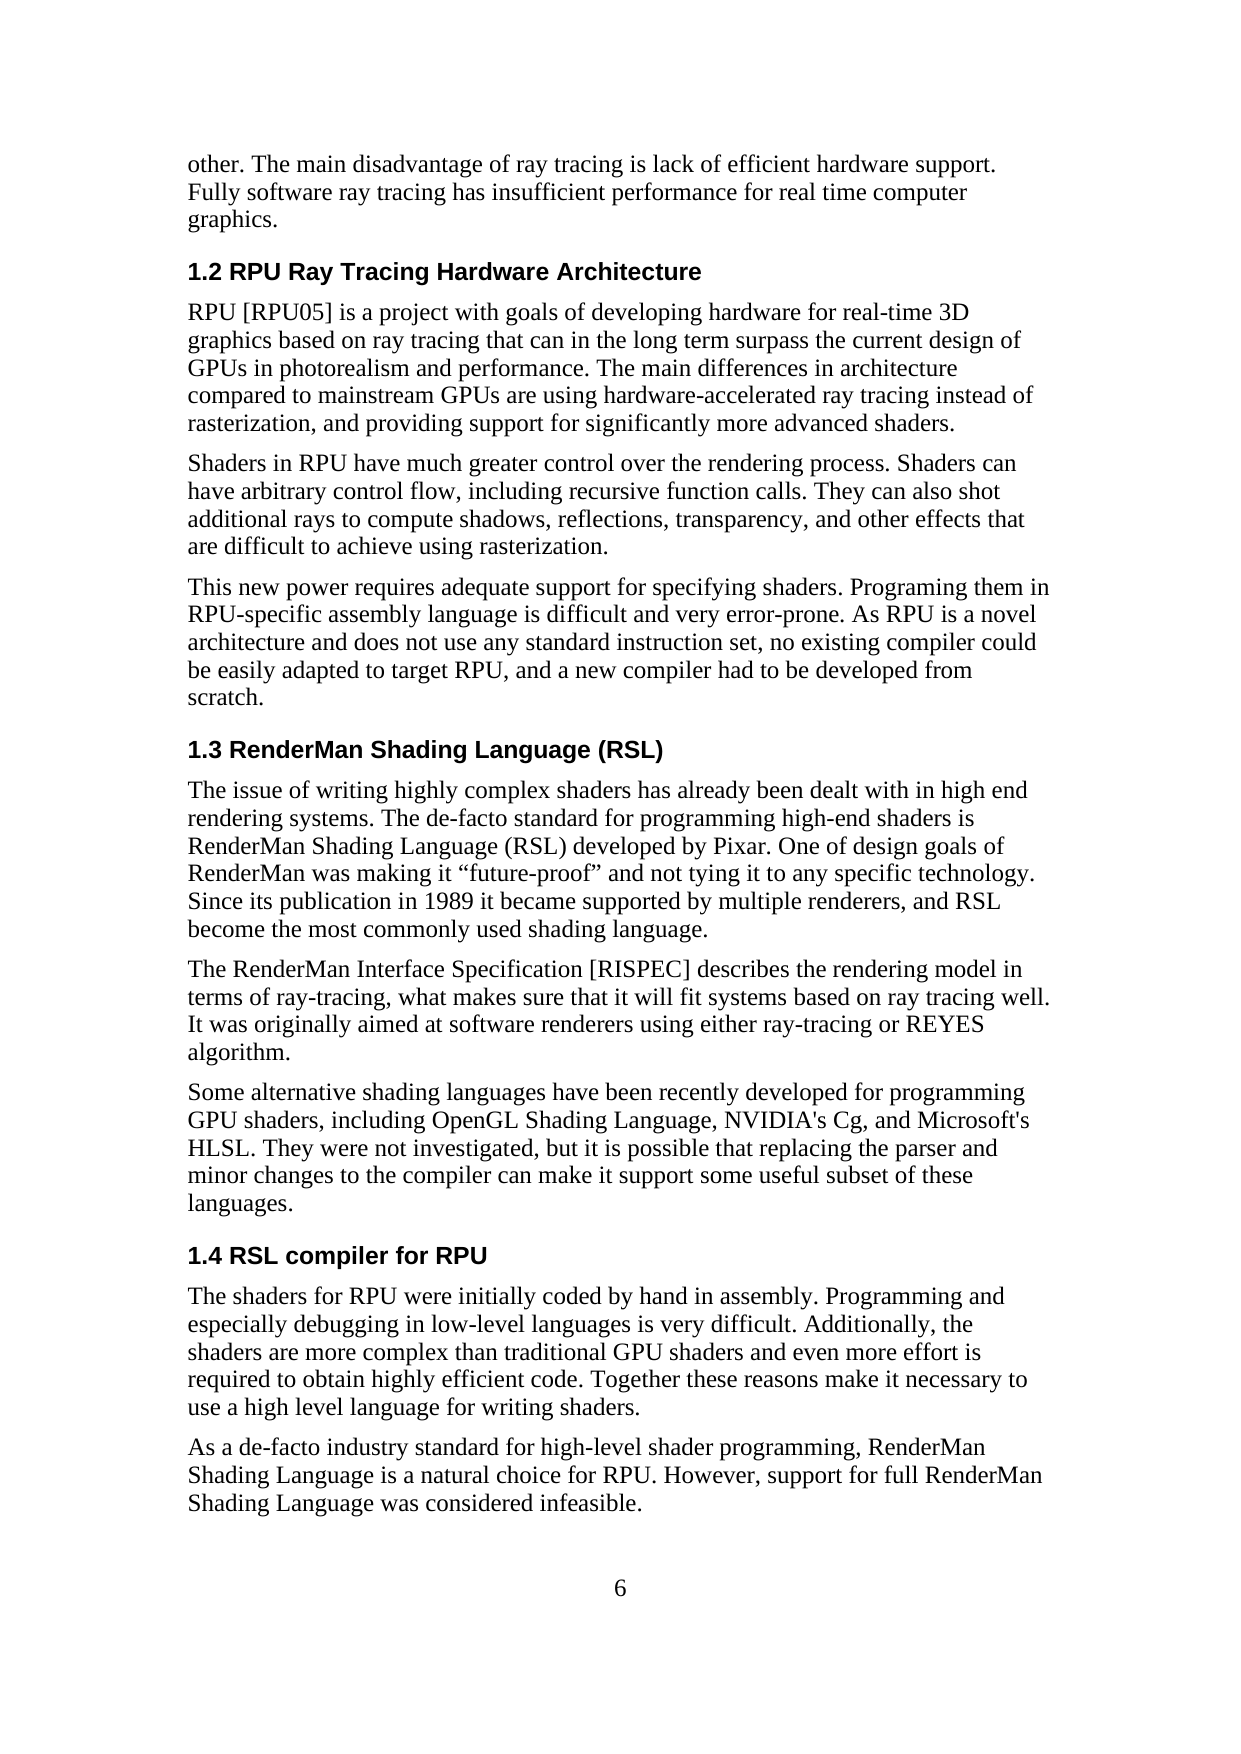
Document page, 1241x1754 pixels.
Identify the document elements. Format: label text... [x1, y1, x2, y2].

subtitle 1.3 RenderMan Shading Language (RSL) [187, 736, 1053, 764]
text Shaders in RPU have much greater control over the rendering process. Shaders can have arbitrary control flow, including recursive function calls. They can also shot additional rays to compute shadows, reflections, transparency, and other effects that are difficult to achieve using rasterization. [187, 449, 1053, 560]
subtitle 1.2 RPU Ray Tracing Hardware Architecture [187, 258, 1053, 286]
text The issue of writing highly complex shaders has already been dealt with in high end rendering systems. The de-facto standard for programming high-end shaders is RenderMan Shading Language (RSL) developed by Pixar. One of design goals of RenderMan was making it “future-proof” and not tying it to any specific technology. Since its publication in 1989 it became supported by multiple renderers, and RSL become the most commonly used shading language. [187, 776, 1053, 943]
subtitle 1.4 RSL compiler for RPU [187, 1242, 1053, 1270]
text This new power requires adequate support for specifying shaders. Programing them in RPU-specific assembly language is difficult and very error-prone. As RPU is a novel architecture and does not use any standard instruction set, no existing compiler could be easily adapted to target RPU, and a new compiler had to be developed from scratch. [187, 573, 1053, 711]
text The shaders for RPU were initially coded by hand in assembly. Programming and especially debugging in low-level languages is very difficult. Additionally, the shaders are more complex than traditional GPU shaders and even more effort is required to obtain highly efficient code. Together these reasons make it necessary to use a high level language for writing shaders. [187, 1282, 1053, 1421]
text other. The main disadvantage of ray tracing is lack of efficient hardware support. Fully software ray tracing has insufficient performance for real time computer graphics. [187, 150, 1053, 233]
text Some alternative shading languages have been recently developed for programming GPU shaders, including OpenGL Shading Language, NVIDIA's Cg, and Microsoft's HLSL. They were not investigated, but it is possible that replacing the parser and minor changes to the compiler can make it support some useful subset of these languages. [187, 1078, 1053, 1217]
text RPU [RPU05] is a project with goals of developing hardware for real-time 3D graphics based on ray tracing that can in the long term surpass the current design of GPUs in photorealism and performance. The main differences in architecture compared to mainstream GPUs are using hardware-accelerated ray tracing instead of rasterization, and providing support for significantly more advanced shaders. [187, 298, 1053, 437]
text As a de-facto industry standard for high-level shader programming, RenderMan Shading Language is a natural choice for RPU. However, support for full RenderMan Shading Language was considered infeasible. [187, 1433, 1053, 1516]
text The RenderMan Interface Specification [RISPEC] describes the rendering model in terms of ray-tracing, what makes sure that it will fit systems based on ray tracing well. It was originally aimed at software renderers using either ray-tracing or REYES algorithm. [187, 955, 1053, 1066]
